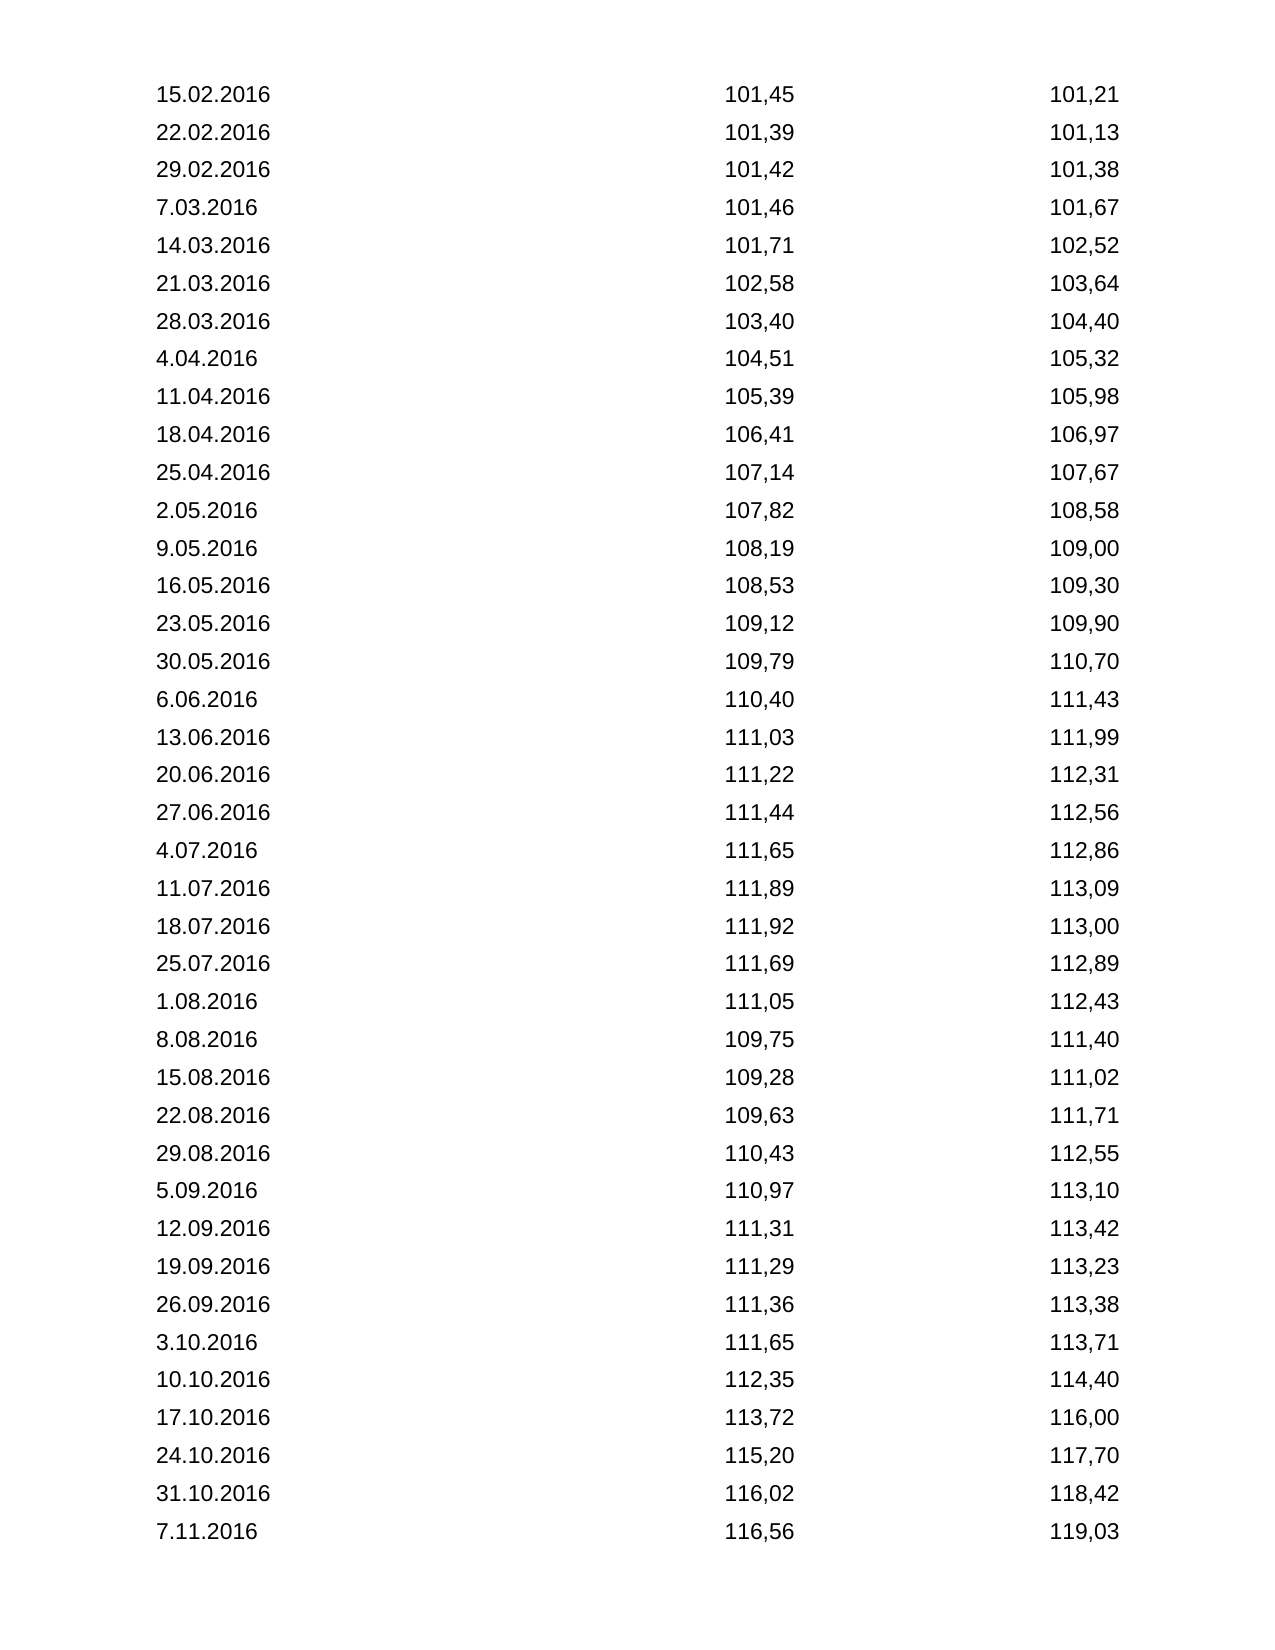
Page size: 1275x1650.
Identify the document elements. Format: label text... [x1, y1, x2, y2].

table_cell 1.08.2016 [150, 983, 475, 1020]
table_cell 107,14 [475, 453, 800, 491]
table_cell 107,67 [800, 453, 1125, 491]
table_cell 104,40 [800, 302, 1125, 340]
table_cell 102,58 [475, 264, 800, 302]
table_cell 101,45 [475, 75, 800, 113]
table_cell 113,00 [800, 907, 1125, 945]
table_cell 111,22 [475, 756, 800, 793]
table_cell 112,56 [800, 794, 1125, 831]
table_cell 111,05 [475, 983, 800, 1020]
table_cell 113,38 [800, 1285, 1125, 1323]
table_cell 111,43 [800, 680, 1125, 718]
table_cell 5.09.2016 [150, 1172, 475, 1209]
table_cell 28.03.2016 [150, 302, 475, 340]
table_cell 115,20 [475, 1436, 800, 1474]
table_cell 109,30 [800, 567, 1125, 604]
table_cell 112,43 [800, 983, 1125, 1020]
table_cell 110,97 [475, 1172, 800, 1209]
table_cell 112,89 [800, 945, 1125, 982]
table_cell 26.09.2016 [150, 1285, 475, 1323]
table_cell 101,13 [800, 113, 1125, 151]
table_cell 15.08.2016 [150, 1058, 475, 1096]
table_cell 113,72 [475, 1399, 800, 1436]
table_cell 10.10.2016 [150, 1361, 475, 1398]
table_cell 19.09.2016 [150, 1247, 475, 1285]
table_cell 111,44 [475, 794, 800, 831]
table_cell 108,19 [475, 529, 800, 567]
table_cell 112,55 [800, 1134, 1125, 1172]
table_cell 22.02.2016 [150, 113, 475, 151]
table_cell 11.04.2016 [150, 378, 475, 415]
table_cell 109,90 [800, 604, 1125, 642]
table_cell 8.08.2016 [150, 1020, 475, 1058]
table_cell 118,42 [800, 1474, 1125, 1512]
table_cell 111,02 [800, 1058, 1125, 1096]
table_cell 112,35 [475, 1361, 800, 1398]
table_cell 108,53 [475, 567, 800, 604]
table_cell 105,32 [800, 340, 1125, 377]
table_cell 110,70 [800, 642, 1125, 680]
table_cell 6.06.2016 [150, 680, 475, 718]
table_cell 111,03 [475, 718, 800, 756]
table_cell 111,92 [475, 907, 800, 945]
table_cell 101,46 [475, 189, 800, 226]
table_cell 20.06.2016 [150, 756, 475, 793]
table_cell 106,41 [475, 415, 800, 453]
table_cell 113,09 [800, 869, 1125, 907]
table_cell 111,71 [800, 1096, 1125, 1134]
table_cell 109,75 [475, 1020, 800, 1058]
table_cell 18.04.2016 [150, 415, 475, 453]
table_cell 109,12 [475, 604, 800, 642]
table_cell 27.06.2016 [150, 794, 475, 831]
table_cell 14.03.2016 [150, 226, 475, 264]
table_cell 105,98 [800, 378, 1125, 415]
table_cell 29.02.2016 [150, 151, 475, 188]
table_cell 111,99 [800, 718, 1125, 756]
table_cell 107,82 [475, 491, 800, 529]
table_cell 119,03 [800, 1512, 1125, 1550]
table_cell 11.07.2016 [150, 869, 475, 907]
table_cell 105,39 [475, 378, 800, 415]
table_cell 3.10.2016 [150, 1323, 475, 1361]
table_cell 113,10 [800, 1172, 1125, 1209]
table_cell 7.03.2016 [150, 189, 475, 226]
table_cell 31.10.2016 [150, 1474, 475, 1512]
table_cell 108,58 [800, 491, 1125, 529]
table_cell 106,97 [800, 415, 1125, 453]
table_cell 111,40 [800, 1020, 1125, 1058]
table_cell 113,42 [800, 1209, 1125, 1247]
table_cell 16.05.2016 [150, 567, 475, 604]
table_cell 111,31 [475, 1209, 800, 1247]
table_cell 15.02.2016 [150, 75, 475, 113]
table_cell 4.07.2016 [150, 831, 475, 869]
table_cell 18.07.2016 [150, 907, 475, 945]
table_cell 110,43 [475, 1134, 800, 1172]
table_cell 113,23 [800, 1247, 1125, 1285]
table_cell 104,51 [475, 340, 800, 377]
table_cell 13.06.2016 [150, 718, 475, 756]
table_cell 23.05.2016 [150, 604, 475, 642]
table_cell 103,64 [800, 264, 1125, 302]
table_cell 111,69 [475, 945, 800, 982]
table_cell 114,40 [800, 1361, 1125, 1398]
table_cell 111,89 [475, 869, 800, 907]
table_cell 22.08.2016 [150, 1096, 475, 1134]
table_cell 103,40 [475, 302, 800, 340]
table_cell 30.05.2016 [150, 642, 475, 680]
table_cell 101,67 [800, 189, 1125, 226]
table_cell 109,00 [800, 529, 1125, 567]
table_cell 112,31 [800, 756, 1125, 793]
table_cell 116,56 [475, 1512, 800, 1550]
table_cell 9.05.2016 [150, 529, 475, 567]
table_cell 101,71 [475, 226, 800, 264]
table_cell 24.10.2016 [150, 1436, 475, 1474]
table_cell 101,21 [800, 75, 1125, 113]
table_cell 21.03.2016 [150, 264, 475, 302]
table_cell 25.07.2016 [150, 945, 475, 982]
table_cell 116,02 [475, 1474, 800, 1512]
table_cell 101,39 [475, 113, 800, 151]
table_cell 4.04.2016 [150, 340, 475, 377]
table_cell 111,65 [475, 831, 800, 869]
table_cell 111,29 [475, 1247, 800, 1285]
table_cell 111,65 [475, 1323, 800, 1361]
table_cell 113,71 [800, 1323, 1125, 1361]
table_cell 7.11.2016 [150, 1512, 475, 1550]
table_cell 109,63 [475, 1096, 800, 1134]
table_cell 101,38 [800, 151, 1125, 188]
table_cell 102,52 [800, 226, 1125, 264]
table_cell 101,42 [475, 151, 800, 188]
table_cell 112,86 [800, 831, 1125, 869]
table_cell 2.05.2016 [150, 491, 475, 529]
table_cell 117,70 [800, 1436, 1125, 1474]
table_cell 109,28 [475, 1058, 800, 1096]
table_cell 109,79 [475, 642, 800, 680]
table_cell 12.09.2016 [150, 1209, 475, 1247]
table_cell 29.08.2016 [150, 1134, 475, 1172]
table_cell 116,00 [800, 1399, 1125, 1436]
table_cell 17.10.2016 [150, 1399, 475, 1436]
table_cell 110,40 [475, 680, 800, 718]
table_cell 25.04.2016 [150, 453, 475, 491]
table_cell 111,36 [475, 1285, 800, 1323]
